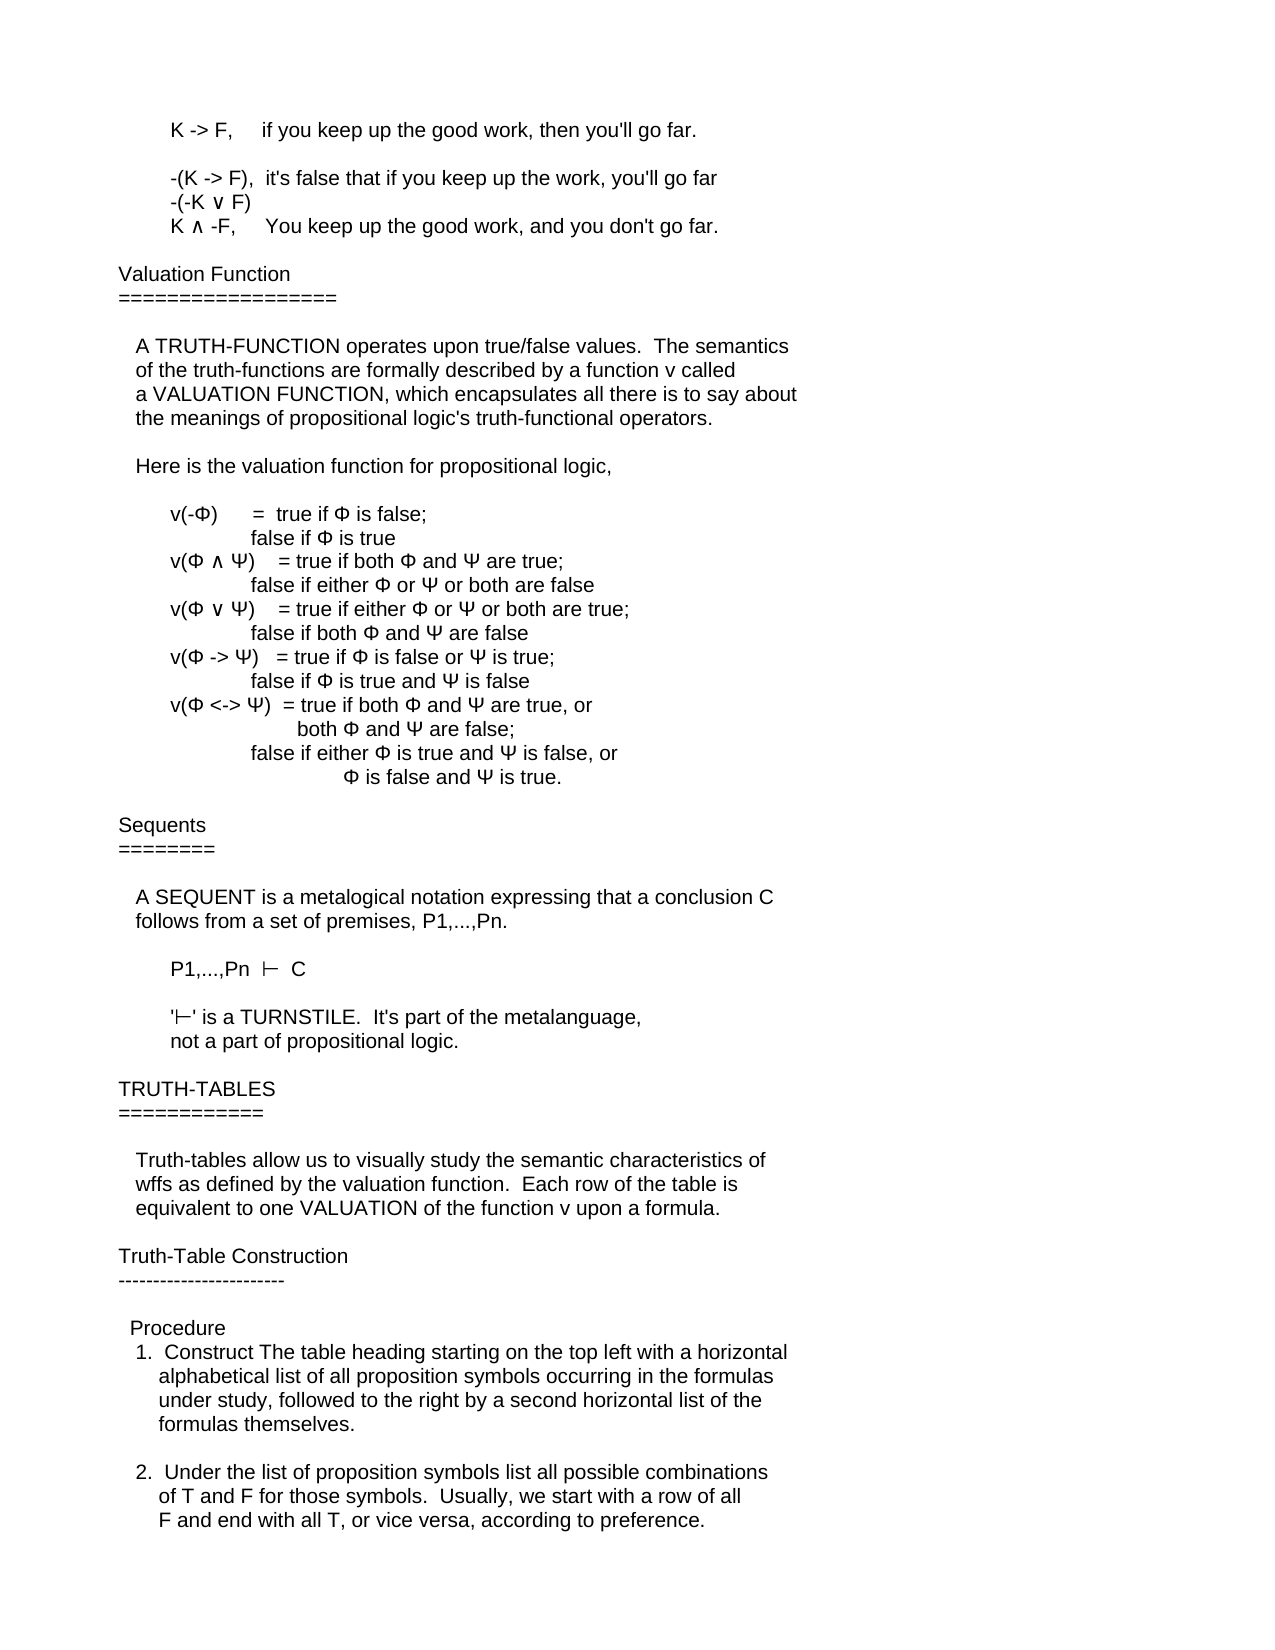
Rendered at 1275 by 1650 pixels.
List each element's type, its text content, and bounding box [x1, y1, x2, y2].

text wffs as defined by the valuation function. Each row of the table is [118, 1172, 1157, 1196]
text Φ is false and Ψ is true. [118, 765, 1157, 789]
text false if Φ is true and Ψ is false [118, 669, 1157, 693]
text a VALUATION FUNCTION, which encapsulates all there is to say about [118, 382, 1157, 406]
text alphabetical list of all proposition symbols occurring in the formulas [118, 1364, 1157, 1388]
text v(Φ <-> Ψ) = true if both Φ and Ψ are true, or [118, 693, 1157, 717]
text ================== [118, 286, 1157, 310]
text Here is the valuation function for propositional logic, [118, 453, 1157, 477]
text 1. Construct The table heading starting on the top left with a horizontal [118, 1340, 1157, 1364]
text TRUTH-TABLES [118, 1076, 1157, 1100]
text '⊢' is a TURNSTILE. It's part of the metalanguage, [118, 1004, 1157, 1028]
text Valuation Function [118, 262, 1157, 286]
text of T and F for those symbols. Usually, we start with a row of all [118, 1484, 1157, 1508]
text ============ [118, 1100, 1157, 1124]
text K ∧ -F, You keep up the good work, and you don't go far. [118, 214, 1157, 238]
text not a part of propositional logic. [118, 1028, 1157, 1052]
text false if both Φ and Ψ are false [118, 621, 1157, 645]
text both Φ and Ψ are false; [118, 717, 1157, 741]
text v(Φ -> Ψ) = true if Φ is false or Ψ is true; [118, 645, 1157, 669]
text Procedure [118, 1316, 1157, 1340]
text v(-Φ) = true if Φ is false; [118, 501, 1157, 525]
text P1,...,Pn ⊢ C [118, 957, 1157, 981]
text false if either Φ or Ψ or both are false [118, 573, 1157, 597]
text ======== [118, 837, 1157, 861]
text Truth-tables allow us to visually study the semantic characteristics of [118, 1148, 1157, 1172]
text of the truth-functions are formally described by a function v called [118, 358, 1157, 382]
text false if either Φ is true and Ψ is false, or [118, 741, 1157, 765]
text under study, followed to the right by a second horizontal list of the [118, 1388, 1157, 1412]
text A TRUTH-FUNCTION operates upon true/false values. The semantics [118, 334, 1157, 358]
text F and end with all T, or vice versa, according to preference. [118, 1508, 1157, 1532]
text -(K -> F), it's false that if you keep up the work, you'll go far [118, 166, 1157, 190]
text equivalent to one VALUATION of the function v upon a formula. [118, 1196, 1157, 1220]
text Sequents [118, 813, 1157, 837]
text ------------------------ [118, 1268, 1157, 1292]
text Truth-Table Construction [118, 1244, 1157, 1268]
text 2. Under the list of proposition symbols list all possible combinations [118, 1460, 1157, 1484]
text false if Φ is true [118, 525, 1157, 549]
text v(Φ ∧ Ψ) = true if both Φ and Ψ are true; [118, 549, 1157, 573]
text K -> F, if you keep up the good work, then you'll go far. [118, 118, 1157, 142]
text -(-K ∨ F) [118, 190, 1157, 214]
text formulas themselves. [118, 1412, 1157, 1436]
text v(Φ ∨ Ψ) = true if either Φ or Ψ or both are true; [118, 597, 1157, 621]
text A SEQUENT is a metalogical notation expressing that a conclusion C [118, 885, 1157, 909]
text the meanings of propositional logic's truth-functional operators. [118, 406, 1157, 429]
text follows from a set of premises, P1,...,Pn. [118, 909, 1157, 933]
